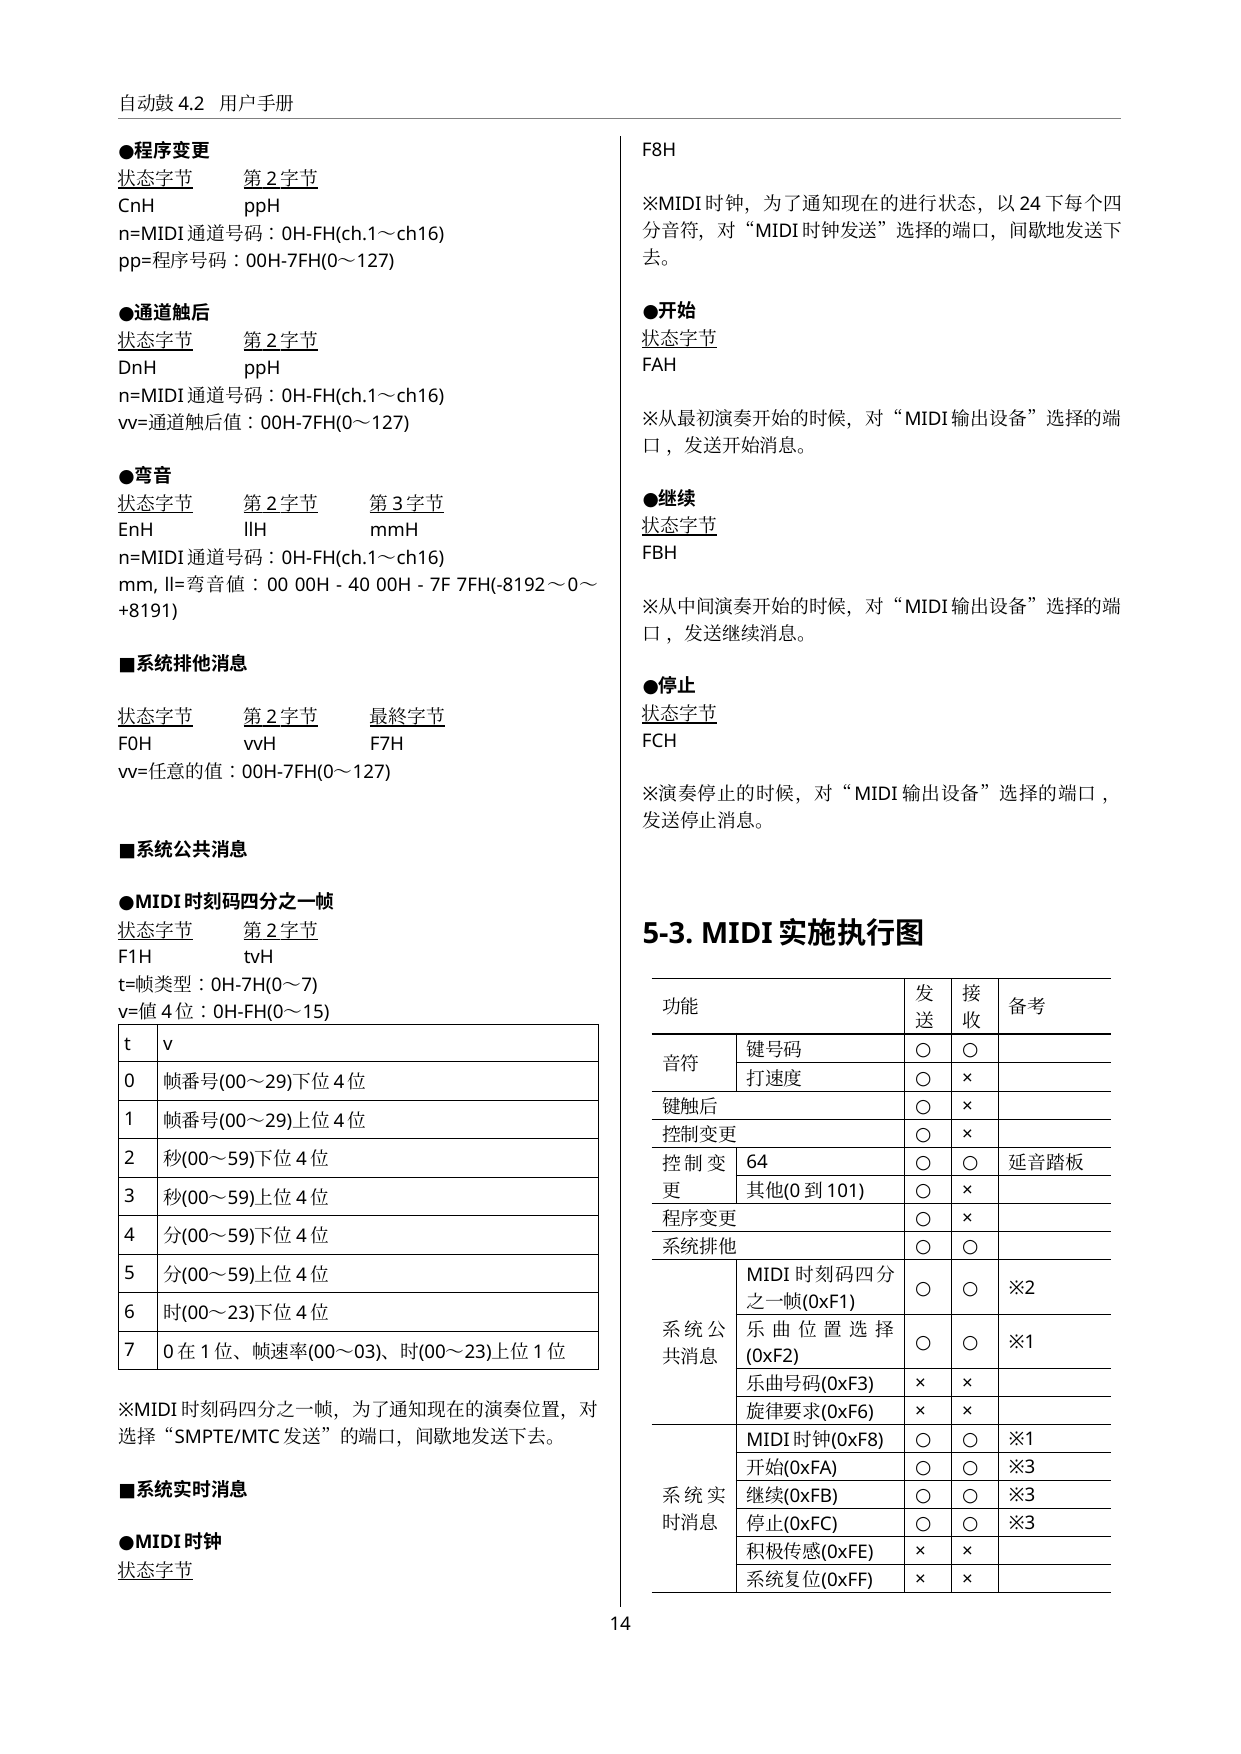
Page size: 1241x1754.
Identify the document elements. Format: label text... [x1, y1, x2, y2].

table_cell llH [234, 517, 359, 542]
table_cell CnH [108, 192, 233, 217]
table_cell × [952, 1120, 998, 1147]
table_cell × [905, 1537, 951, 1564]
text ●停止 [642, 671, 1122, 698]
table_cell [360, 354, 485, 380]
table_cell 系统实时消息 [652, 1425, 736, 1592]
table_cell F8H [632, 137, 757, 188]
table_cell ○ [905, 1035, 951, 1062]
table_cell 帧番号(00～29)下位4位 [158, 1062, 598, 1099]
table_header [612, 489, 620, 516]
text ●弯音 [118, 460, 598, 487]
text v=値4位：0H-FH(0～15) [118, 997, 598, 1024]
table_header [486, 915, 612, 942]
table_cell 帧番号(00～29)上位4位 [158, 1101, 598, 1138]
table_cell ○ [905, 1315, 951, 1367]
table_header [486, 702, 611, 729]
table_cell × [952, 1369, 998, 1396]
table_cell 其他(0到101) [737, 1176, 904, 1203]
table_cell ppH [234, 192, 359, 217]
table_header [234, 1555, 359, 1582]
table_cell [758, 137, 883, 188]
table_cell F7H [360, 730, 485, 755]
table_cell × [952, 1092, 998, 1119]
table_cell ○ [905, 1148, 951, 1175]
table_cell tvH [234, 944, 359, 969]
table_cell ○ [905, 1176, 951, 1203]
table_cell FBH [632, 539, 757, 590]
table_header 状态字节 [108, 164, 233, 191]
table_cell ppH [234, 354, 359, 380]
table_header 状态字节 [108, 702, 233, 729]
table_cell F1H [108, 944, 233, 969]
table_cell ○ [905, 1204, 951, 1231]
table_cell [999, 1369, 1111, 1396]
table_header [486, 164, 612, 191]
table_cell [999, 1232, 1111, 1259]
table_cell ○ [952, 1425, 998, 1452]
table_cell ※1 [999, 1425, 1111, 1452]
table_header 最終字节 [360, 702, 485, 729]
table_cell ※3 [999, 1509, 1111, 1536]
table_cell 分(00～59)下位4位 [158, 1216, 598, 1254]
table_cell 控制变更 [652, 1120, 904, 1147]
text ※MIDI时钟，为了通知现在的进行状态，以24下每个四分音符，对“MIDI时钟发送”选择的端口，间歇地发送下去。 [642, 189, 1122, 270]
table_header 状态字节 [108, 1555, 233, 1582]
table_cell [999, 1537, 1111, 1564]
table_cell 秒(00～59)上位4位 [158, 1178, 598, 1215]
table_cell 分(00～59)上位4位 [158, 1255, 598, 1292]
text vv=通道触后值：00H-7FH(0～127) [118, 408, 598, 435]
text ※从最初演奏开始的时候，对“MIDI输出设备”选择的端口 ，发送开始消息。 [642, 404, 1122, 458]
table_cell [999, 1565, 1111, 1592]
table_cell ※1 [999, 1315, 1111, 1367]
text ●MIDI时刻码四分之一帧 [118, 887, 598, 914]
table_cell × [905, 1565, 951, 1592]
table_cell ○ [905, 1481, 951, 1508]
table_cell [486, 354, 612, 380]
table_header [360, 326, 485, 353]
table_cell [612, 730, 620, 755]
table_header 状态字节 [108, 326, 233, 353]
text n=MIDI通道号码：0H-FH(ch.1～ch16) [118, 381, 598, 408]
table_cell [999, 1063, 1111, 1091]
table_cell ○ [905, 1260, 951, 1314]
table_cell ○ [952, 1509, 998, 1536]
table_header 第2字节 [234, 164, 359, 191]
table_header [360, 1555, 485, 1582]
table_header [884, 699, 1009, 726]
table_cell 系统复位(0xFF) [737, 1565, 904, 1592]
table_cell × [952, 1176, 998, 1203]
table_header [486, 489, 611, 516]
table_cell [884, 539, 1009, 590]
table_header 第3字节 [360, 489, 485, 516]
table_header [360, 164, 485, 191]
table_cell ○ [905, 1425, 951, 1452]
table_cell FCH [632, 727, 757, 753]
table_cell 7 [119, 1332, 157, 1369]
text ●MIDI时钟 [118, 1527, 598, 1554]
table_cell [486, 192, 612, 217]
table_cell [884, 137, 1009, 188]
table_header 功能 [652, 979, 904, 1033]
table_cell ○ [905, 1092, 951, 1119]
table_cell ○ [905, 1453, 951, 1479]
table_cell 程序变更 [652, 1204, 904, 1231]
text vv=任意的值：00H-7FH(0～127) [118, 756, 598, 783]
table_cell 键触后 [652, 1092, 904, 1119]
table_cell ○ [905, 1063, 951, 1091]
table_header 状态字节 [632, 699, 757, 726]
table_header [1010, 699, 1136, 726]
table_cell [999, 1092, 1111, 1119]
table_cell ○ [905, 1509, 951, 1536]
table_cell × [952, 1204, 998, 1231]
table_cell × [905, 1397, 951, 1423]
text n=MIDI通道号码：0H-FH(ch.1～ch16) [118, 219, 598, 246]
table_header t [119, 1025, 157, 1061]
table_cell [758, 352, 883, 403]
table_cell ※2 [999, 1260, 1111, 1314]
table_cell [999, 1204, 1111, 1231]
table_header [758, 699, 883, 726]
table_cell 音符 [652, 1035, 736, 1091]
table_header 第2字节 [234, 915, 359, 942]
table_header [486, 1555, 612, 1582]
table_cell [360, 944, 485, 969]
table_cell 乐曲号码(0xF3) [737, 1369, 904, 1396]
table_cell 6 [119, 1293, 157, 1331]
table_cell [758, 727, 883, 753]
table_cell 继续(0xFB) [737, 1481, 904, 1508]
text ●通道触后 [118, 298, 598, 325]
table_header 状态字节 [108, 915, 233, 942]
table_cell 打速度 [737, 1063, 904, 1091]
table_cell vvH [234, 730, 359, 755]
table_cell 5 [119, 1255, 157, 1292]
table_cell 停止(0xFC) [737, 1509, 904, 1536]
text mm, ll=弯音値：00 00H - 40 00H - 7F 7FH(-8192～0～+8191) [118, 570, 598, 623]
table_header [1010, 324, 1136, 351]
table_cell [486, 944, 612, 969]
table_cell 乐曲位置选择(0xF2) [737, 1315, 904, 1367]
text ●程序变更 [118, 136, 598, 163]
table_header 状态字节 [108, 489, 233, 516]
table_cell 1 [119, 1101, 157, 1138]
table_cell ○ [952, 1315, 998, 1367]
table_cell × [952, 1063, 998, 1091]
table_cell ○ [952, 1260, 998, 1314]
table_cell [999, 1120, 1111, 1147]
table_cell 开始(0xFA) [737, 1453, 904, 1479]
text ■系统公共消息 [118, 834, 598, 862]
table_header [1010, 511, 1136, 538]
table_cell ○ [952, 1232, 998, 1259]
table_header 接收 [952, 979, 998, 1033]
table_header 第2字节 [234, 326, 359, 353]
text ●开始 [642, 295, 1122, 322]
text ※MIDI时刻码四分之一帧，为了通知现在的演奏位置，对选择“SMPTE/MTC发送”的端口，间歇地发送下去。 [118, 1395, 598, 1449]
table_cell 0 [119, 1062, 157, 1099]
table_cell EnH [108, 517, 233, 542]
text ■系统实时消息 [118, 1474, 598, 1502]
table_cell [1010, 539, 1136, 590]
table_header 第2字节 [234, 702, 359, 729]
table_cell [758, 539, 883, 590]
text ※演奏停止的时候，对“MIDI输出设备”选择的端口 ，发送停止消息。 [642, 779, 1122, 833]
table_cell ※3 [999, 1481, 1111, 1508]
table_cell ○ [952, 1481, 998, 1508]
table_header [486, 326, 612, 353]
table_cell mmH [360, 517, 485, 542]
table_cell 时(00～23)下位4位 [158, 1293, 598, 1331]
text ■系统排他消息 [118, 648, 598, 675]
table_cell 控制变更 [652, 1148, 736, 1203]
table_cell 2 [119, 1139, 157, 1177]
table_header 第2字节 [234, 489, 359, 516]
table_cell 系统公共消息 [652, 1260, 736, 1423]
table_cell 系统排他 [652, 1232, 904, 1259]
table_cell ※3 [999, 1453, 1111, 1479]
table_cell [1010, 137, 1136, 188]
table_header [884, 324, 1009, 351]
text ※从中间演奏开始的时候，对“MIDI输出设备”选择的端口 ，发送继续消息。 [642, 591, 1122, 645]
table_header 备考 [999, 979, 1111, 1033]
table_cell [999, 1397, 1111, 1423]
table_header [360, 915, 485, 942]
table_cell [1010, 352, 1136, 403]
table_cell ○ [952, 1453, 998, 1479]
table_header [612, 702, 620, 729]
table_cell 0在1位、帧速率(00～03)、时(00～23)上位1位 [158, 1332, 598, 1369]
table_cell 积极传感(0xFE) [737, 1537, 904, 1564]
table_cell [884, 352, 1009, 403]
table_cell × [952, 1397, 998, 1423]
subtitle 5-3. MIDI实施执行图 [642, 910, 1122, 952]
text n=MIDI通道号码：0H-FH(ch.1～ch16) [118, 543, 598, 570]
table_cell [884, 727, 1009, 753]
table_cell 延音踏板 [999, 1148, 1111, 1175]
table_cell 3 [119, 1178, 157, 1215]
table_cell ○ [952, 1035, 998, 1062]
table_cell F0H [108, 730, 233, 755]
table_cell DnH [108, 354, 233, 380]
table_cell × [952, 1565, 998, 1592]
table_cell MIDI时刻码四分之一帧(0xF1) [737, 1260, 904, 1314]
table_cell [999, 1035, 1111, 1062]
table_cell ○ [952, 1148, 998, 1175]
table_header 状态字节 [632, 324, 757, 351]
table_header [758, 324, 883, 351]
table_cell ○ [905, 1232, 951, 1259]
table_cell × [905, 1369, 951, 1396]
table_cell 4 [119, 1216, 157, 1254]
table_cell ○ [905, 1120, 951, 1147]
table_cell FAH [632, 352, 757, 403]
table_header [758, 511, 883, 538]
text ●继续 [642, 483, 1122, 510]
table_cell [999, 1176, 1111, 1203]
table_cell [486, 730, 611, 755]
table_cell 键号码 [737, 1035, 904, 1062]
table_header 发送 [905, 979, 951, 1033]
table_cell MIDI时钟(0xF8) [737, 1425, 904, 1452]
table_cell [1010, 727, 1136, 753]
text t=帧类型：0H-7H(0～7) [118, 970, 598, 997]
table_cell [360, 192, 485, 217]
table_cell 64 [737, 1148, 904, 1175]
table_cell × [952, 1537, 998, 1564]
table_header v [158, 1025, 598, 1061]
table_cell 旋律要求(0xF6) [737, 1397, 904, 1423]
text pp=程序号码：00H-7FH(0～127) [118, 246, 598, 272]
table_cell [486, 517, 611, 542]
table_header 状态字节 [632, 511, 757, 538]
table_cell 秒(00～59)下位4位 [158, 1139, 598, 1177]
table_cell [612, 517, 620, 542]
table_header [884, 511, 1009, 538]
